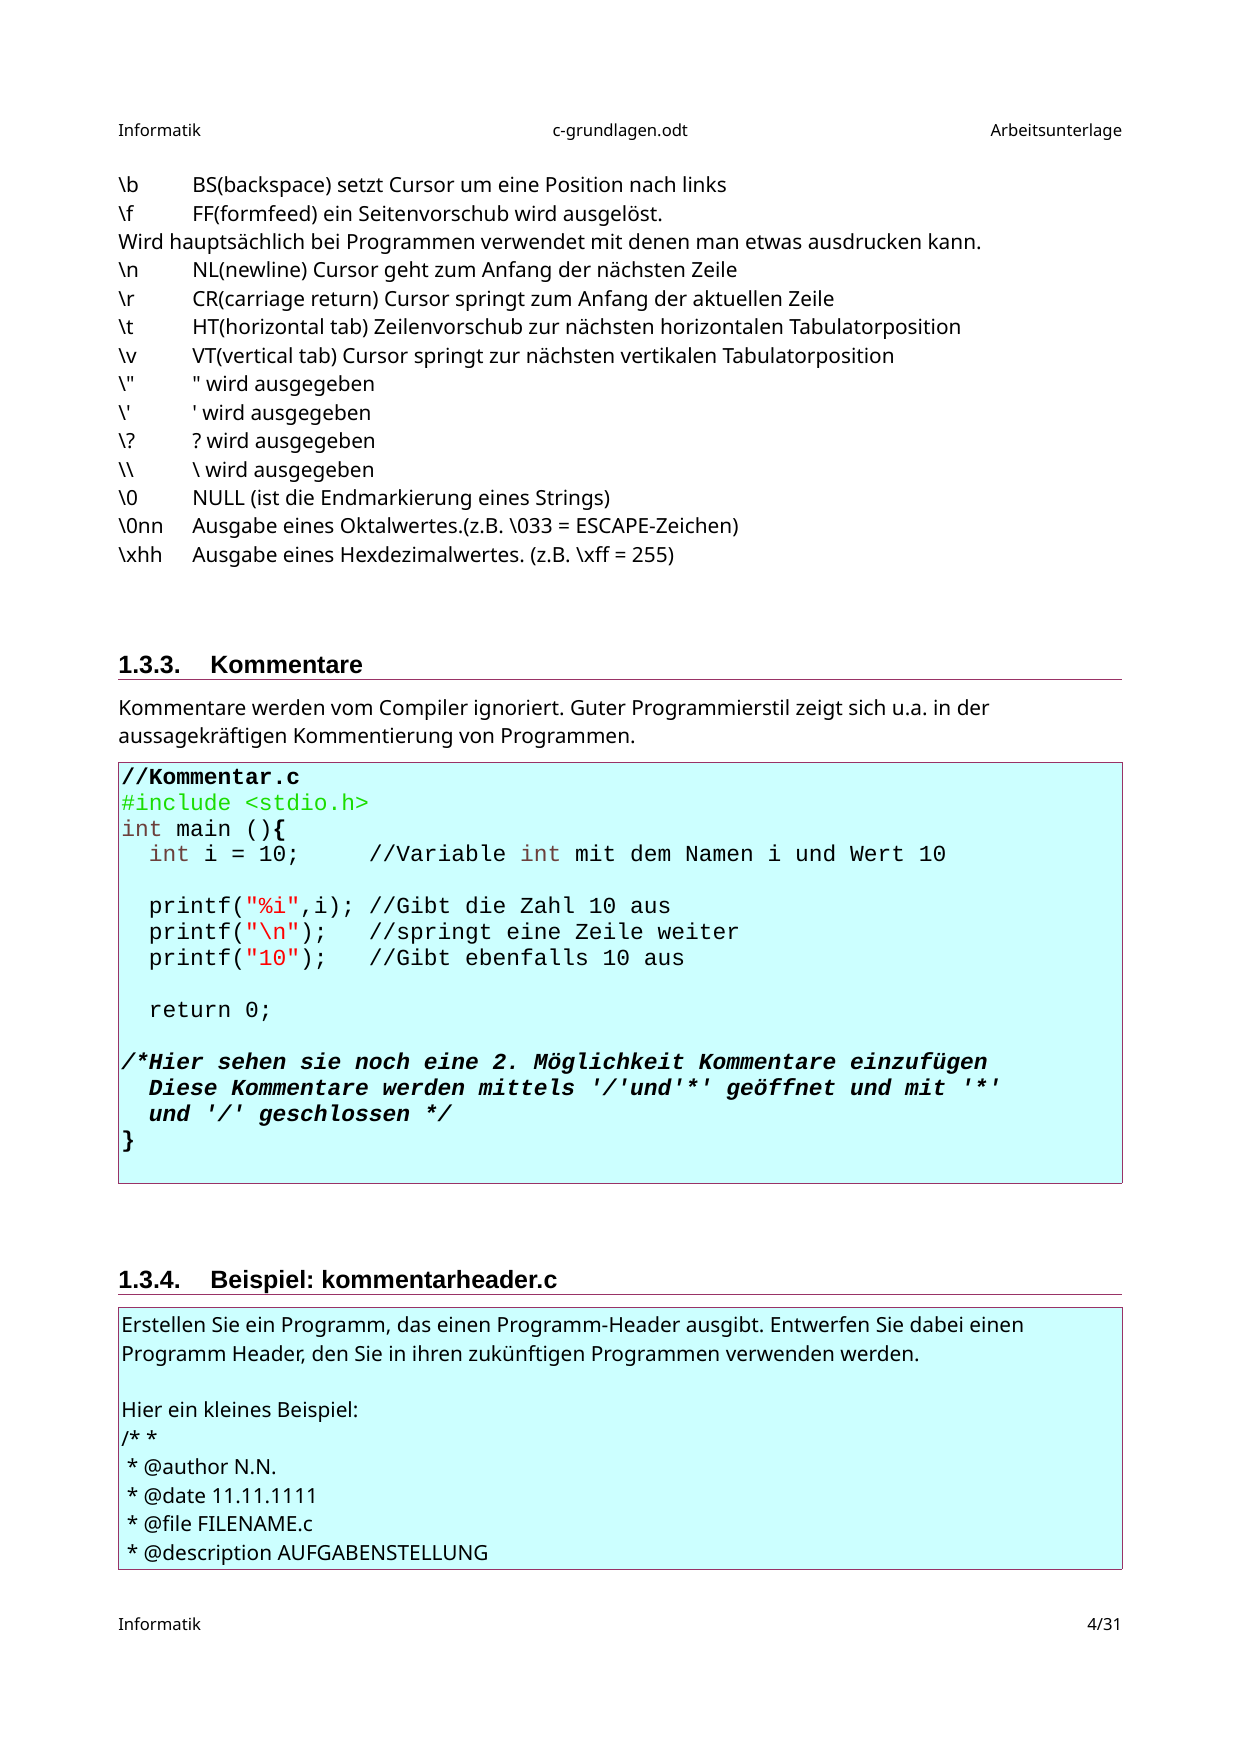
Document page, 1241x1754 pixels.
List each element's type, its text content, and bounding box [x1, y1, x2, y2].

text \0nn Ausgabe eines Oktalwertes.(z.B. \033 = ESCAPE-Zeichen) [118, 512, 1122, 540]
text \r CR(carriage return) Cursor springt zum Anfang der aktuellen Zeile [118, 284, 1122, 312]
text \f FF(formfeed) ein Seitenvorschub wird ausgelöst. Wird hauptsächlich bei Programmen verwendet mit denen man etwas ausdrucken kann. [118, 199, 1122, 256]
text printf("%i",i); //Gibt die Zahl 10 aus printf("\n"); //springt eine Zeile weiter printf("10"); //Gibt ebenfalls 10 aus [119, 892, 1122, 995]
text \b BS(backspace) setzt Cursor um eine Position nach links [118, 170, 1122, 199]
text \xhh Ausgabe eines Hexdezimalwertes. (z.B. \xff = 255) [118, 540, 1122, 568]
text Erstellen Sie ein Programm, das einen Programm-Header ausgibt. Entwerfen Sie dabei einen Programm Header, den Sie in ihren zukünftigen Programmen verwenden werden. [119, 1308, 1122, 1364]
text \n NL(newline) Cursor geht zum Anfang der nächsten Zeile [118, 256, 1122, 284]
text #include <stdio.h> int main (){ [119, 788, 1122, 840]
text \' ' wird ausgegeben [118, 398, 1122, 426]
text \" " wird ausgegeben [118, 369, 1122, 398]
text Hier ein kleines Beispiel: [119, 1392, 1122, 1421]
text \v VT(vertical tab) Cursor springt zur nächsten vertikalen Tabulatorposition [118, 341, 1122, 369]
text \? ? wird ausgegeben [118, 426, 1122, 455]
text \\ \ wird ausgegeben [118, 455, 1122, 483]
text /* * [119, 1421, 1122, 1449]
text Kommentare werden vom Compiler ignoriert. Guter Programmierstil zeigt sich u.a. in der aussagekräftigen Kommentierung von Programmen. [118, 693, 1122, 749]
text * @author N.N. [119, 1449, 1122, 1478]
text int i = 10; //Variable int mit dem Namen i und Wert 10 [119, 840, 1122, 892]
text * @date 11.11.1111 * @file FILENAME.c * @description AUFGABENSTELLUNG [119, 1478, 1122, 1569]
text \t HT(horizontal tab) Zeilenvorschub zur nächsten horizontalen Tabulatorposition [118, 312, 1122, 341]
text return 0; /*Hier sehen sie noch eine 2. Möglichkeit Kommentare einzufügen Diese Kommentare werden mittels '/'und'*' geöffnet und mit '*' und '/' geschlossen */ } [119, 995, 1122, 1151]
text //Kommentar.c [119, 763, 1122, 788]
text \0 NULL (ist die Endmarkierung eines Strings) [118, 483, 1122, 512]
subtitle Beispiel: kommentarheader.c [118, 1265, 1122, 1294]
subtitle Kommentare [118, 650, 1122, 679]
